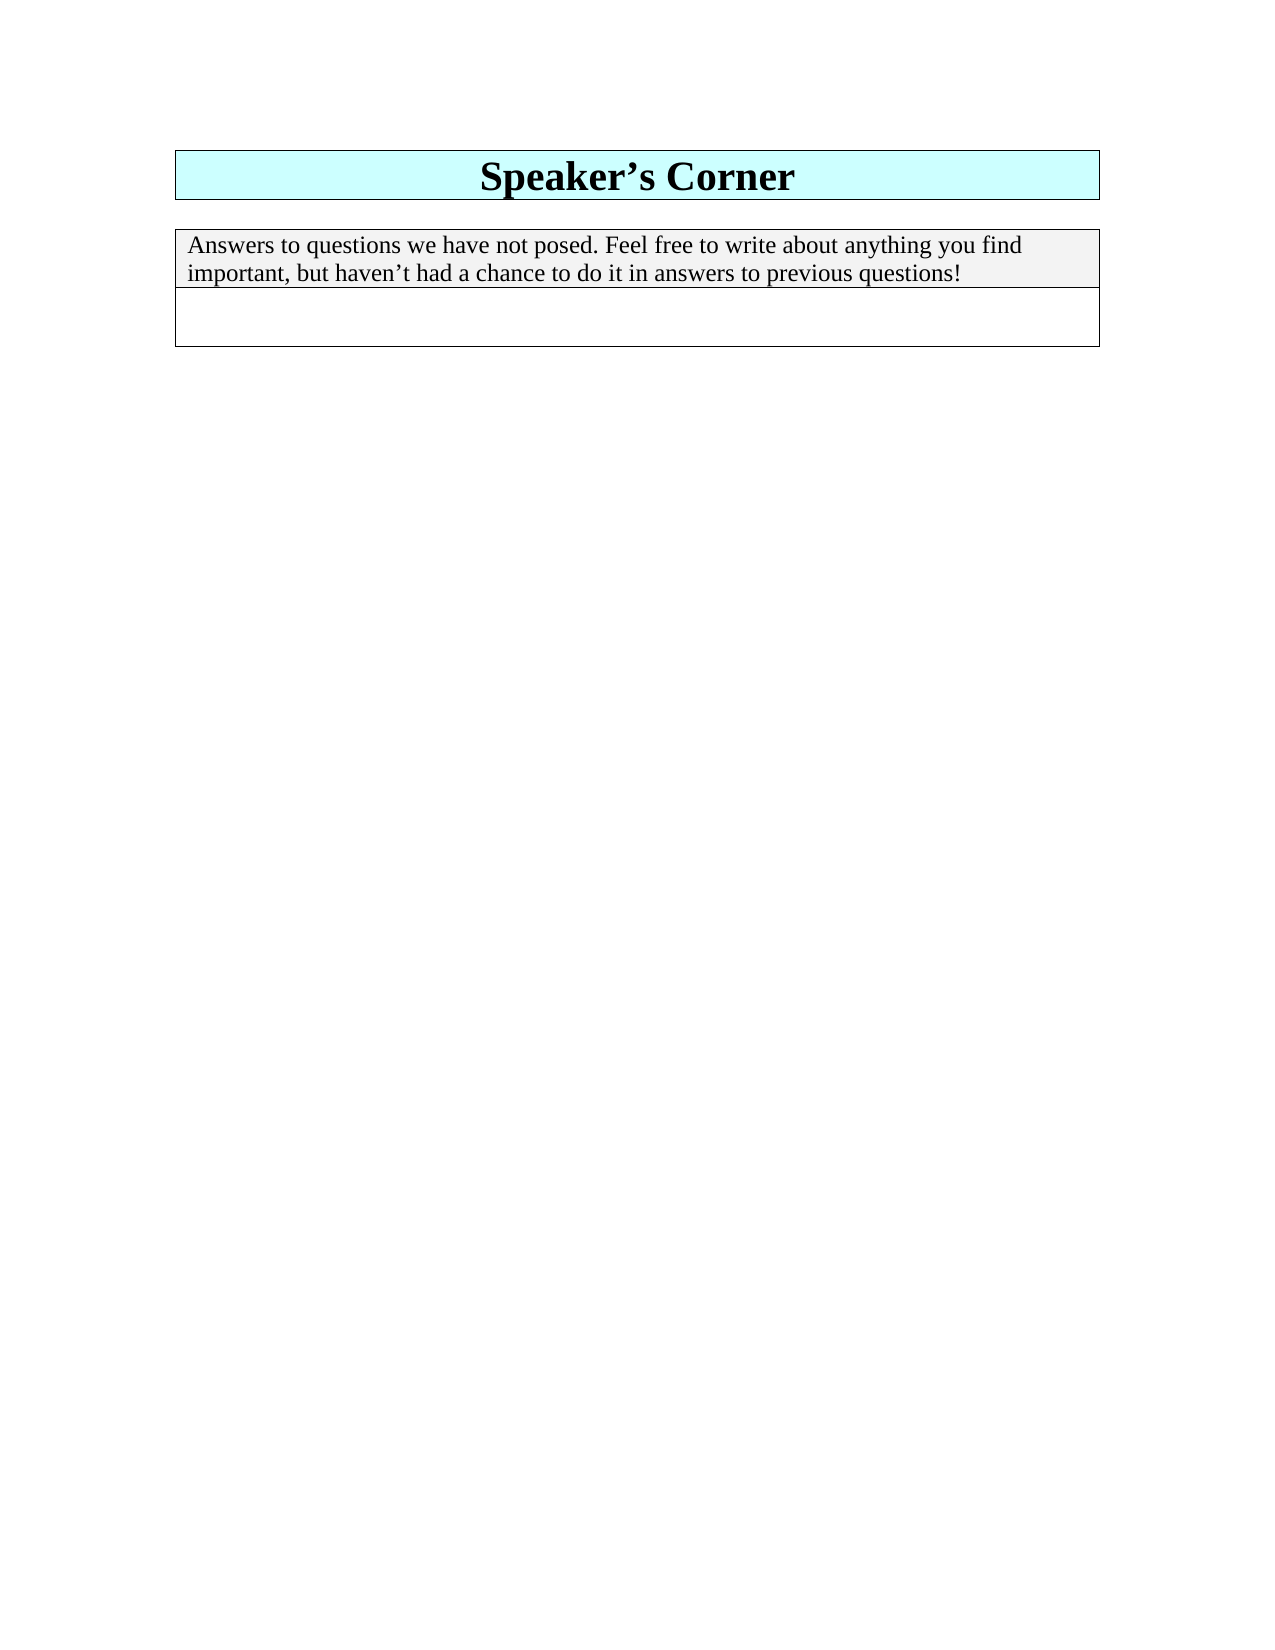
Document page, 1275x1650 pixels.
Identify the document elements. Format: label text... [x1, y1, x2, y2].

table_cell [176, 288, 1099, 346]
table_header Answers to questions we have not posed. Feel free to write about anything you find important, but haven’t had a chance to do it in answers to previous questions! [176, 230, 1099, 287]
table_header Speaker’s Corner [176, 151, 1099, 199]
